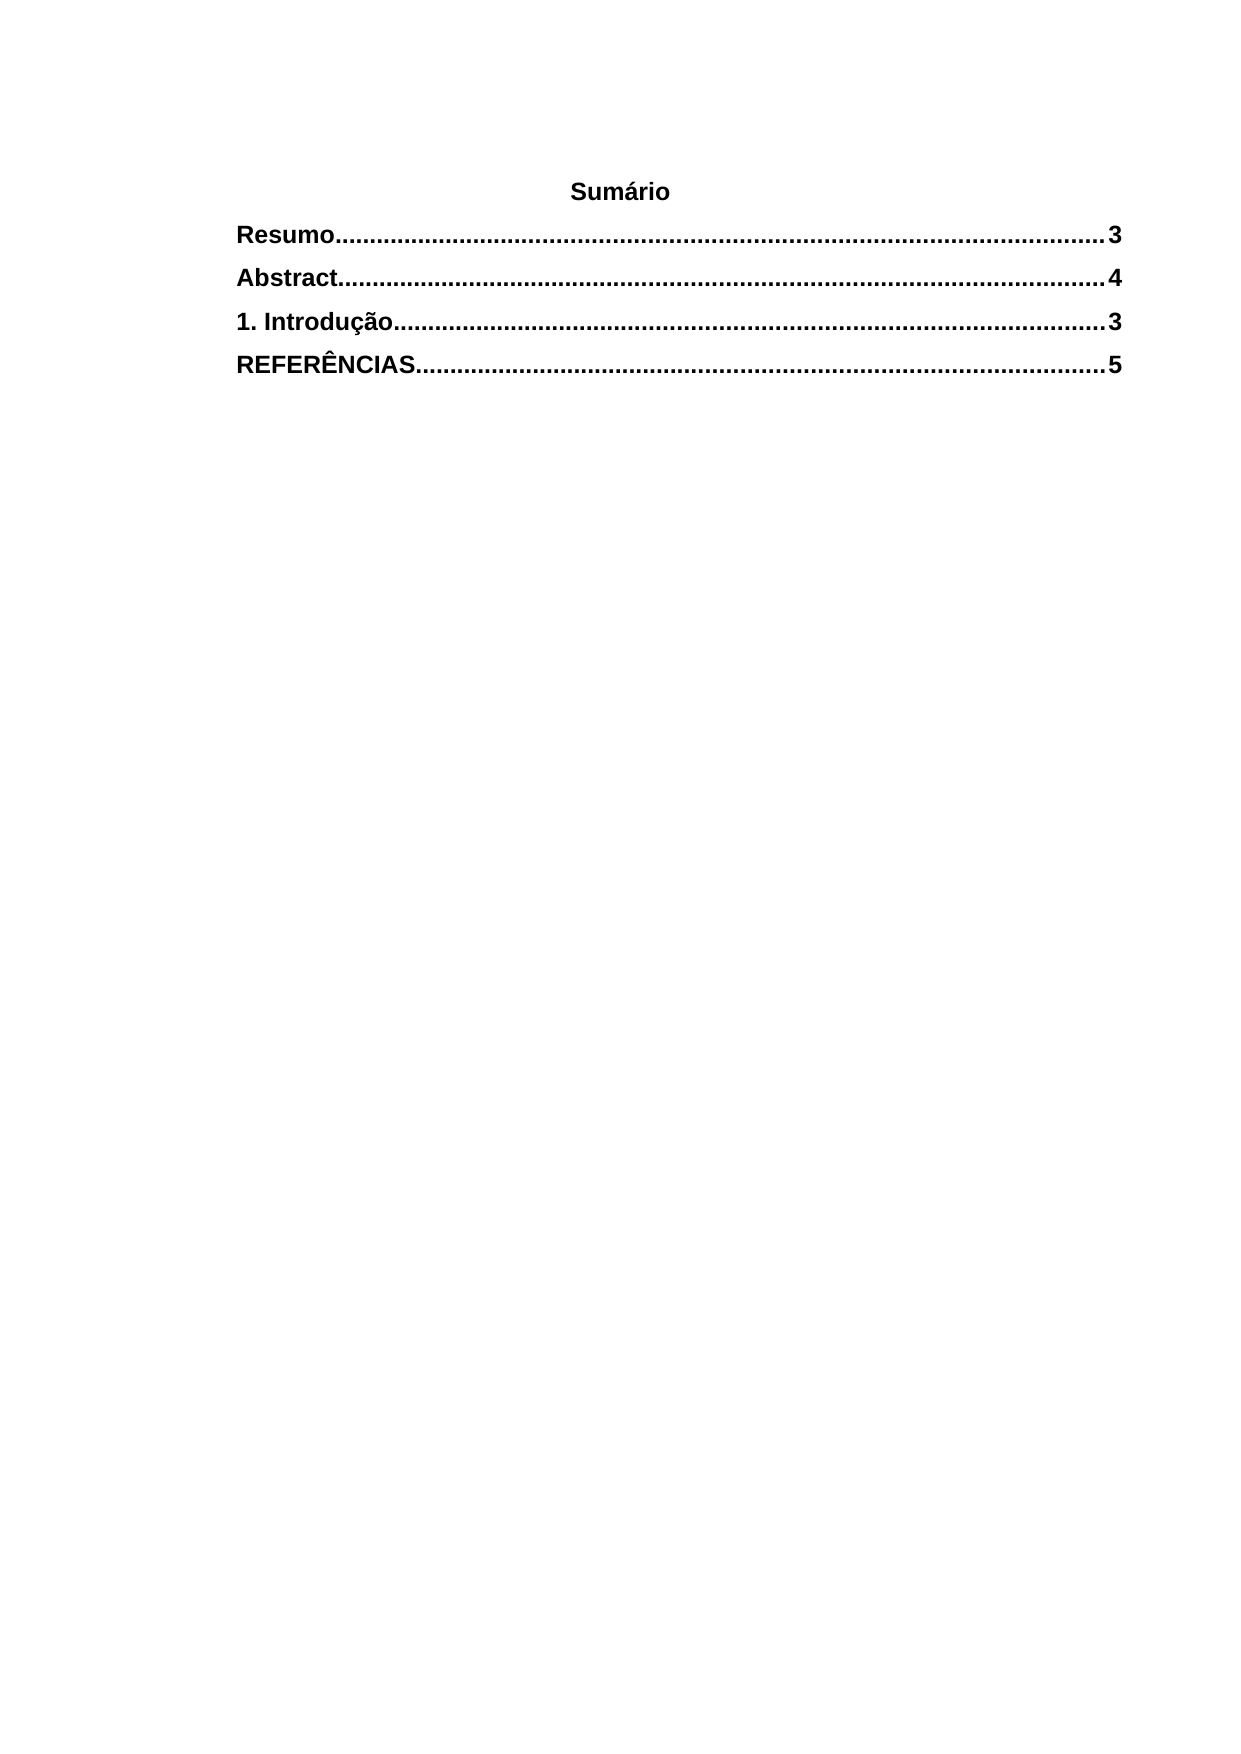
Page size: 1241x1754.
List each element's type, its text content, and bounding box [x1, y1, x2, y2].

text REFERÊNCIAS 5 [118, 350, 1122, 378]
text Resumo 3 [118, 220, 1122, 249]
text 1. Introdução 3 [118, 307, 1122, 335]
text Abstract 4 [118, 263, 1122, 292]
text Sumário [118, 177, 1122, 206]
